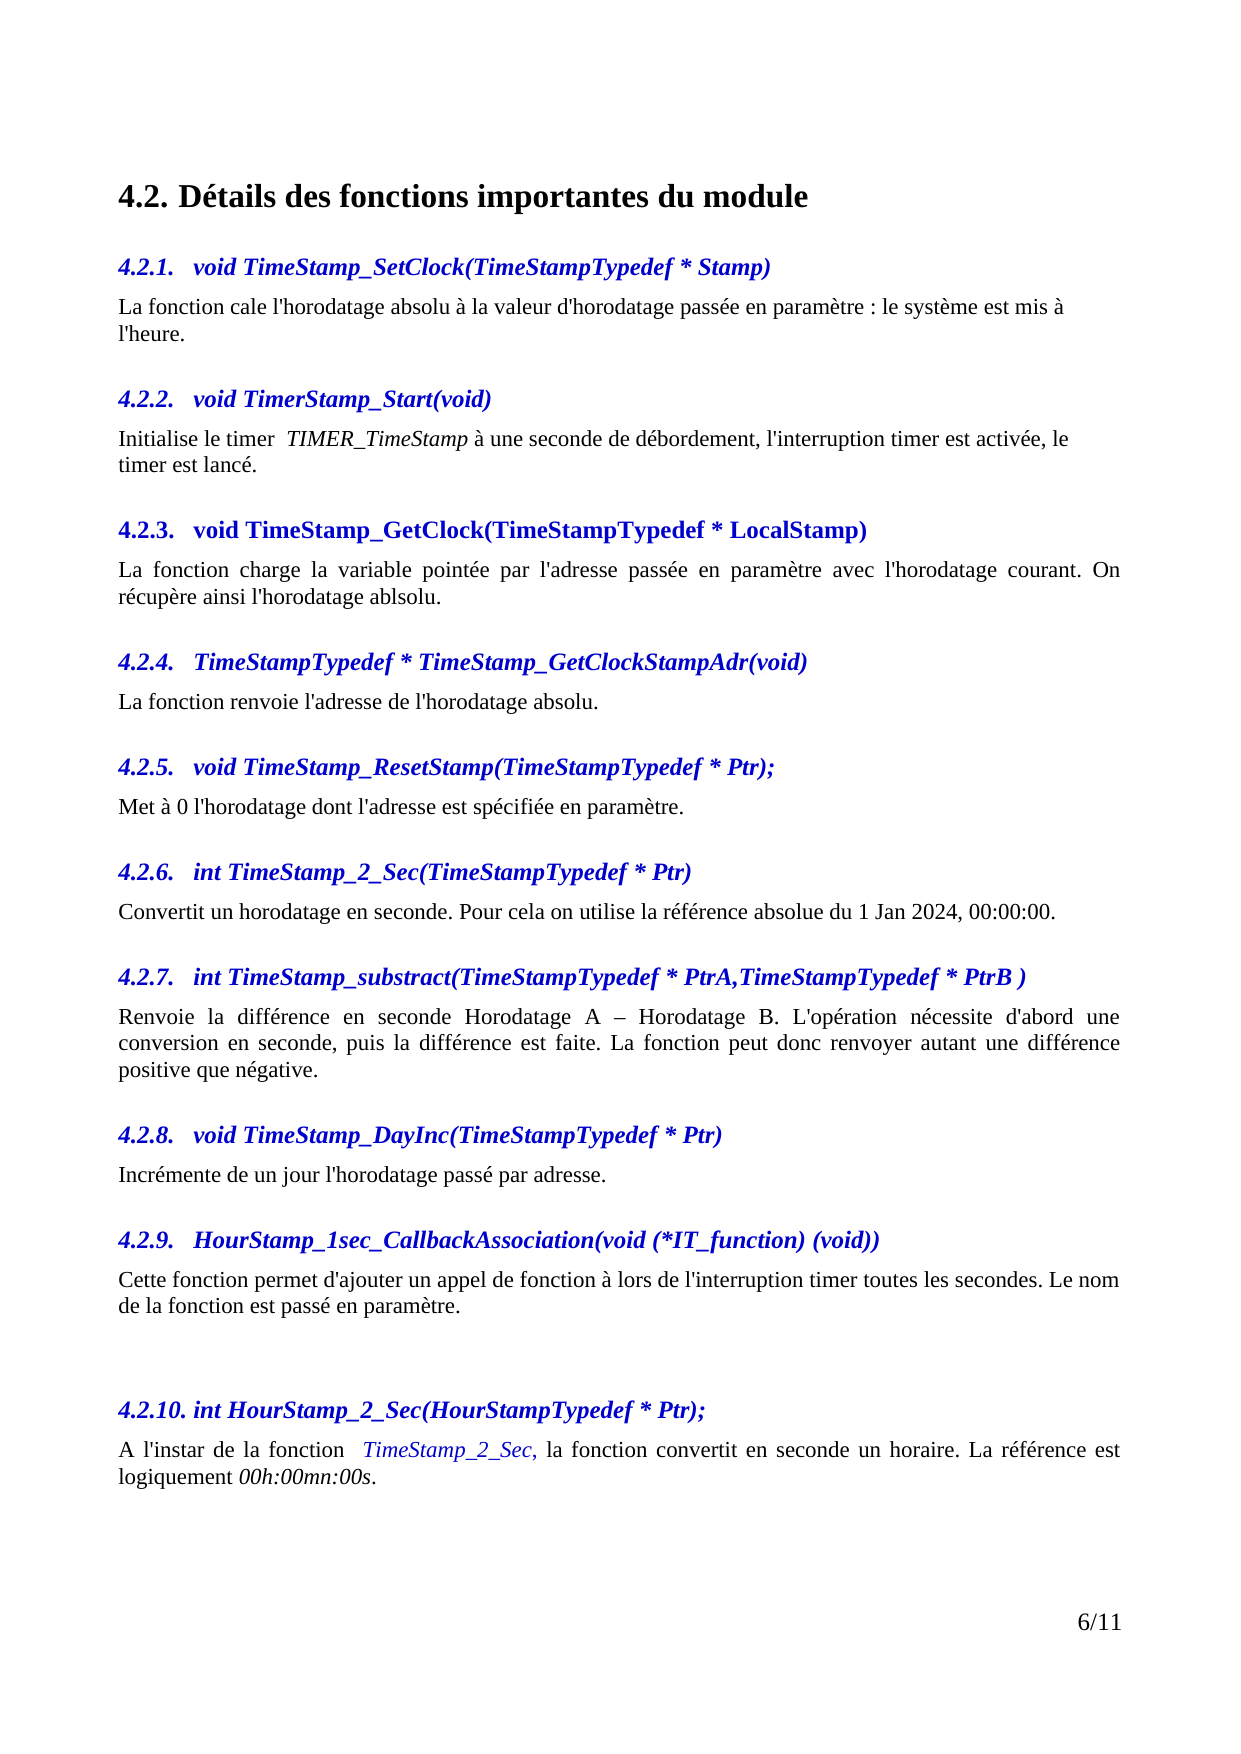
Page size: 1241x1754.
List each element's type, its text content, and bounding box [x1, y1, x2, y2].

subtitle int TimeStamp_2_Sec(TimeStampTypedef * Ptr) [118, 857, 1122, 886]
subtitle TimeStampTypedef * TimeStamp_GetClockStampAdr(void) [118, 647, 1122, 675]
subtitle HourStamp_1sec_CallbackAssociation(void (*IT_function) (void)) [118, 1225, 1122, 1253]
subtitle void TimeStamp_DayInc(TimeStampTypedef * Ptr) [118, 1120, 1122, 1148]
text A l'instar de la fonction TimeStamp_2_Sec, la fonction convertit en seconde un horaire. La référence est logiquement 00h:00mn:00s. [118, 1436, 1122, 1489]
text La fonction cale l'horodatage absolu à la valeur d'horodatage passée en paramètre : le système est mis à l'heure. [118, 293, 1122, 346]
text Renvoie la différence en seconde Horodatage A – Horodatage B. L'opération nécessite d'abord une conversion en seconde, puis la différence est faite. La fonction peut donc renvoyer autant une différence positive que négative. [118, 1003, 1122, 1082]
subtitle void TimeStamp_SetClock(TimeStampTypedef * Stamp) [118, 252, 1122, 281]
text La fonction renvoie l'adresse de l'horodatage absolu. [118, 688, 1122, 714]
subtitle void TimeStamp_ResetStamp(TimeStampTypedef * Ptr); [118, 752, 1122, 780]
subtitle void TimeStamp_GetClock(TimeStampTypedef * LocalStamp) [118, 515, 1122, 544]
text Incrémente de un jour l'horodatage passé par adresse. [118, 1161, 1122, 1187]
text La fonction charge la variable pointée par l'adresse passée en paramètre avec l'horodatage courant. On récupère ainsi l'horodatage ablsolu. [118, 556, 1122, 609]
subtitle int TimeStamp_substract(TimeStampTypedef * PtrA,TimeStampTypedef * PtrB ) [118, 962, 1122, 991]
subtitle int HourStamp_2_Sec(HourStampTypedef * Ptr); [118, 1395, 1122, 1424]
subtitle void TimerStamp_Start(void) [118, 384, 1122, 412]
text Met à 0 l'horodatage dont l'adresse est spécifiée en paramètre. [118, 793, 1122, 819]
text Initialise le timer TIMER_TimeStamp à une seconde de débordement, l'interruption timer est activée, le timer est lancé. [118, 425, 1122, 478]
text Convertit un horodatage en seconde. Pour cela on utilise la référence absolue du 1 Jan 2024, 00:00:00. [118, 898, 1122, 924]
text Cette fonction permet d'ajouter un appel de fonction à lors de l'interruption timer toutes les secondes. Le nom de la fonction est passé en paramètre. [118, 1266, 1122, 1319]
subtitle Détails des fonctions importantes du module [118, 176, 1122, 215]
